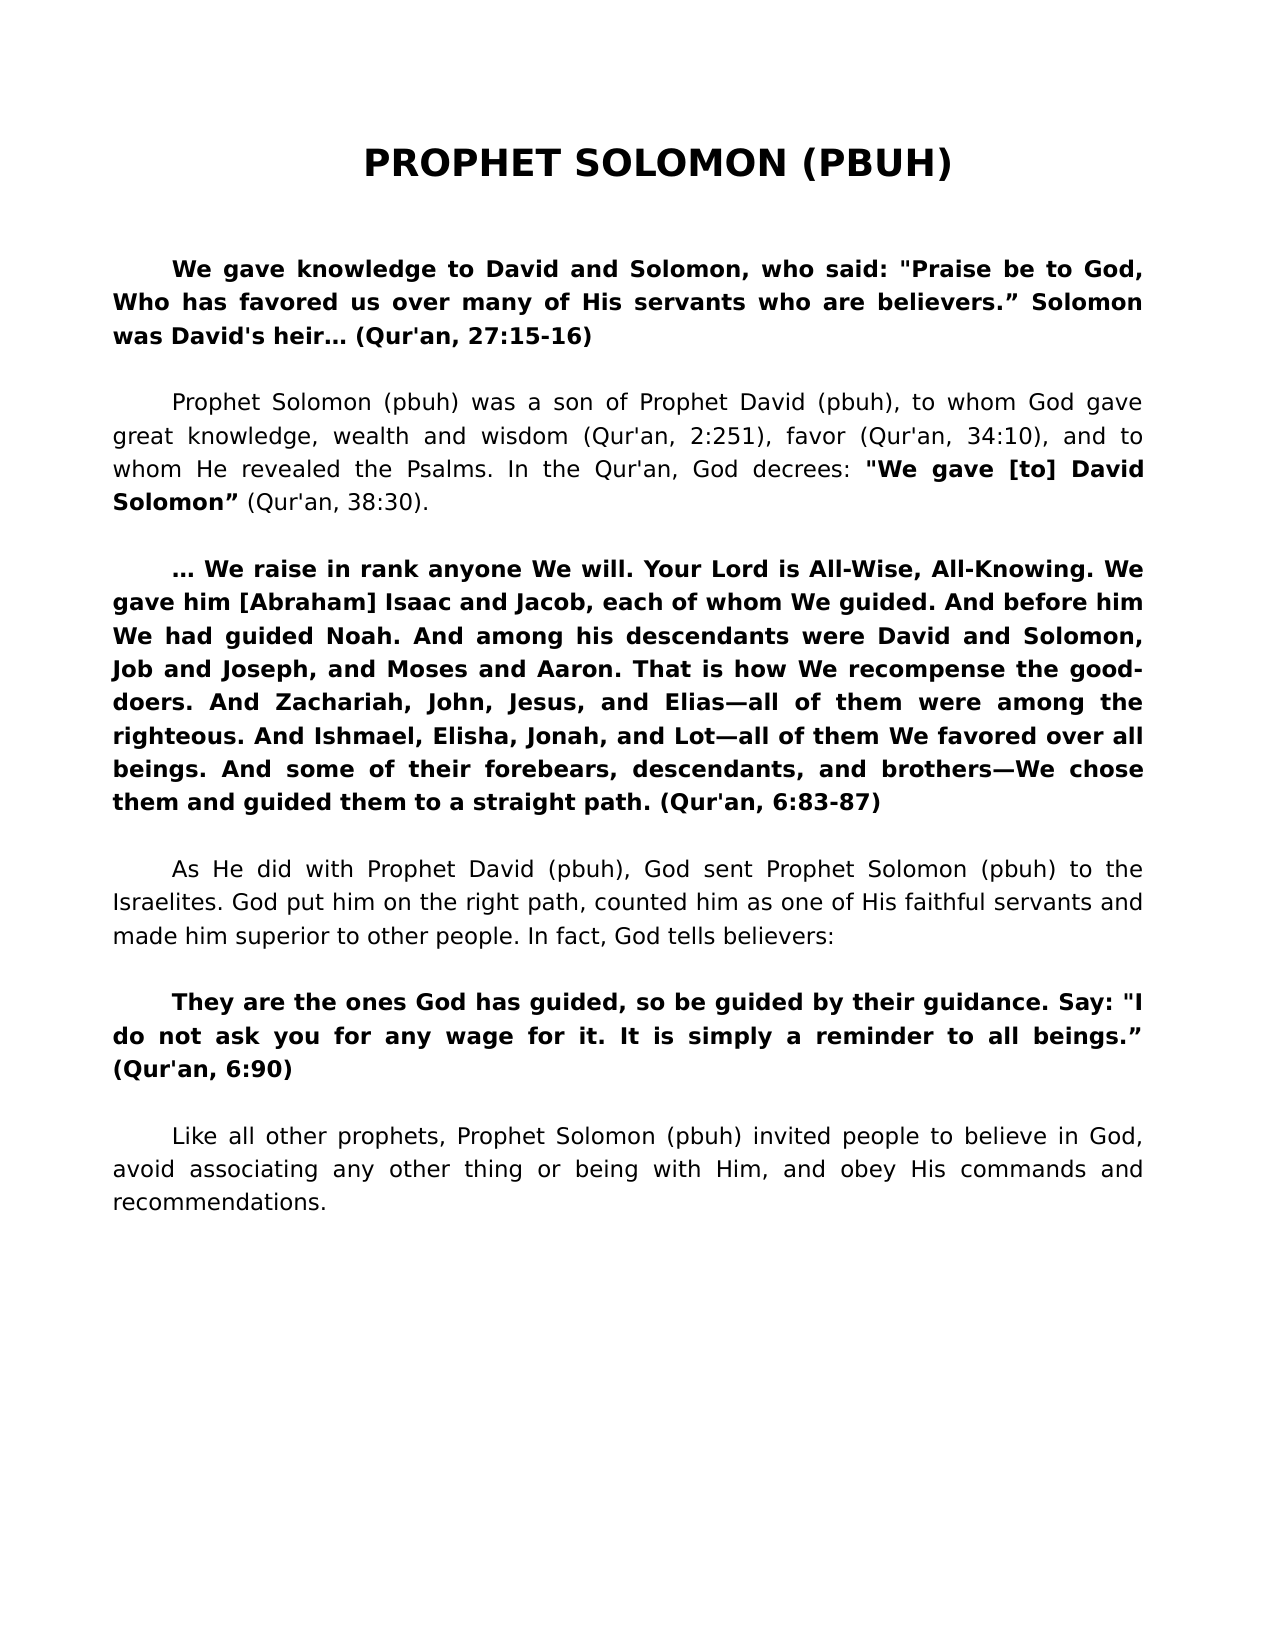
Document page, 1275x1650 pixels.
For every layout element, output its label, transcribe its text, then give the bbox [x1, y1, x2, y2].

text Prophet Solomon (pbuh) was a son of Prophet David (pbuh), to whom God gave great knowledge, wealth and wisdom (Qur'an, 2:251), favor (Qur'an, 34:10), and to whom He revealed the Psalms. In the Qur'an, God decrees: "We gave [to] David Solomon” (Qur'an, 38:30). [112, 384, 1145, 517]
text Like all other prophets, Prophet Solomon (pbuh) invited people to believe in God, avoid associating any other thing or being with Him, and obey His commands and recommendations. [112, 1117, 1145, 1217]
text As He did with Prophet David (pbuh), God sent Prophet Solomon (pbuh) to the Israelites. God put him on the right path, counted him as one of His faithful servants and made him superior to other people. In fact, God tells believers: [112, 851, 1145, 951]
text … We raise in rank anyone We will. Your Lord is All-Wise, All-Knowing. We gave him [Abraham] Isaac and Jacob, each of whom We guided. And before him We had guided Noah. And among his descendants were David and Solomon, Job and Joseph, and Moses and Aaron. That is how We recompense the good-doers. And Zachariah, John, Jesus, and Elias—all of them were among the righteous. And Ishmael, Elisha, Jonah, and Lot—all of them We favored over all beings. And some of their forebears, descendants, and brothers—We chose them and guided them to a straight path. (Qur'an, 6:83-87) [112, 551, 1145, 817]
text PROPHET SOLOMON (PBUH) [112, 148, 1145, 184]
text We gave knowledge to David and Solomon, who said: "Praise be to God, Who has favored us over many of His servants who are believers.” Solomon was David's heir… (Qur'an, 27:15-16) [112, 251, 1145, 351]
text They are the ones God has guided, so be guided by their guidance. Say: "I do not ask you for any wage for it. It is simply a reminder to all beings.” (Qur'an, 6:90) [112, 984, 1145, 1084]
